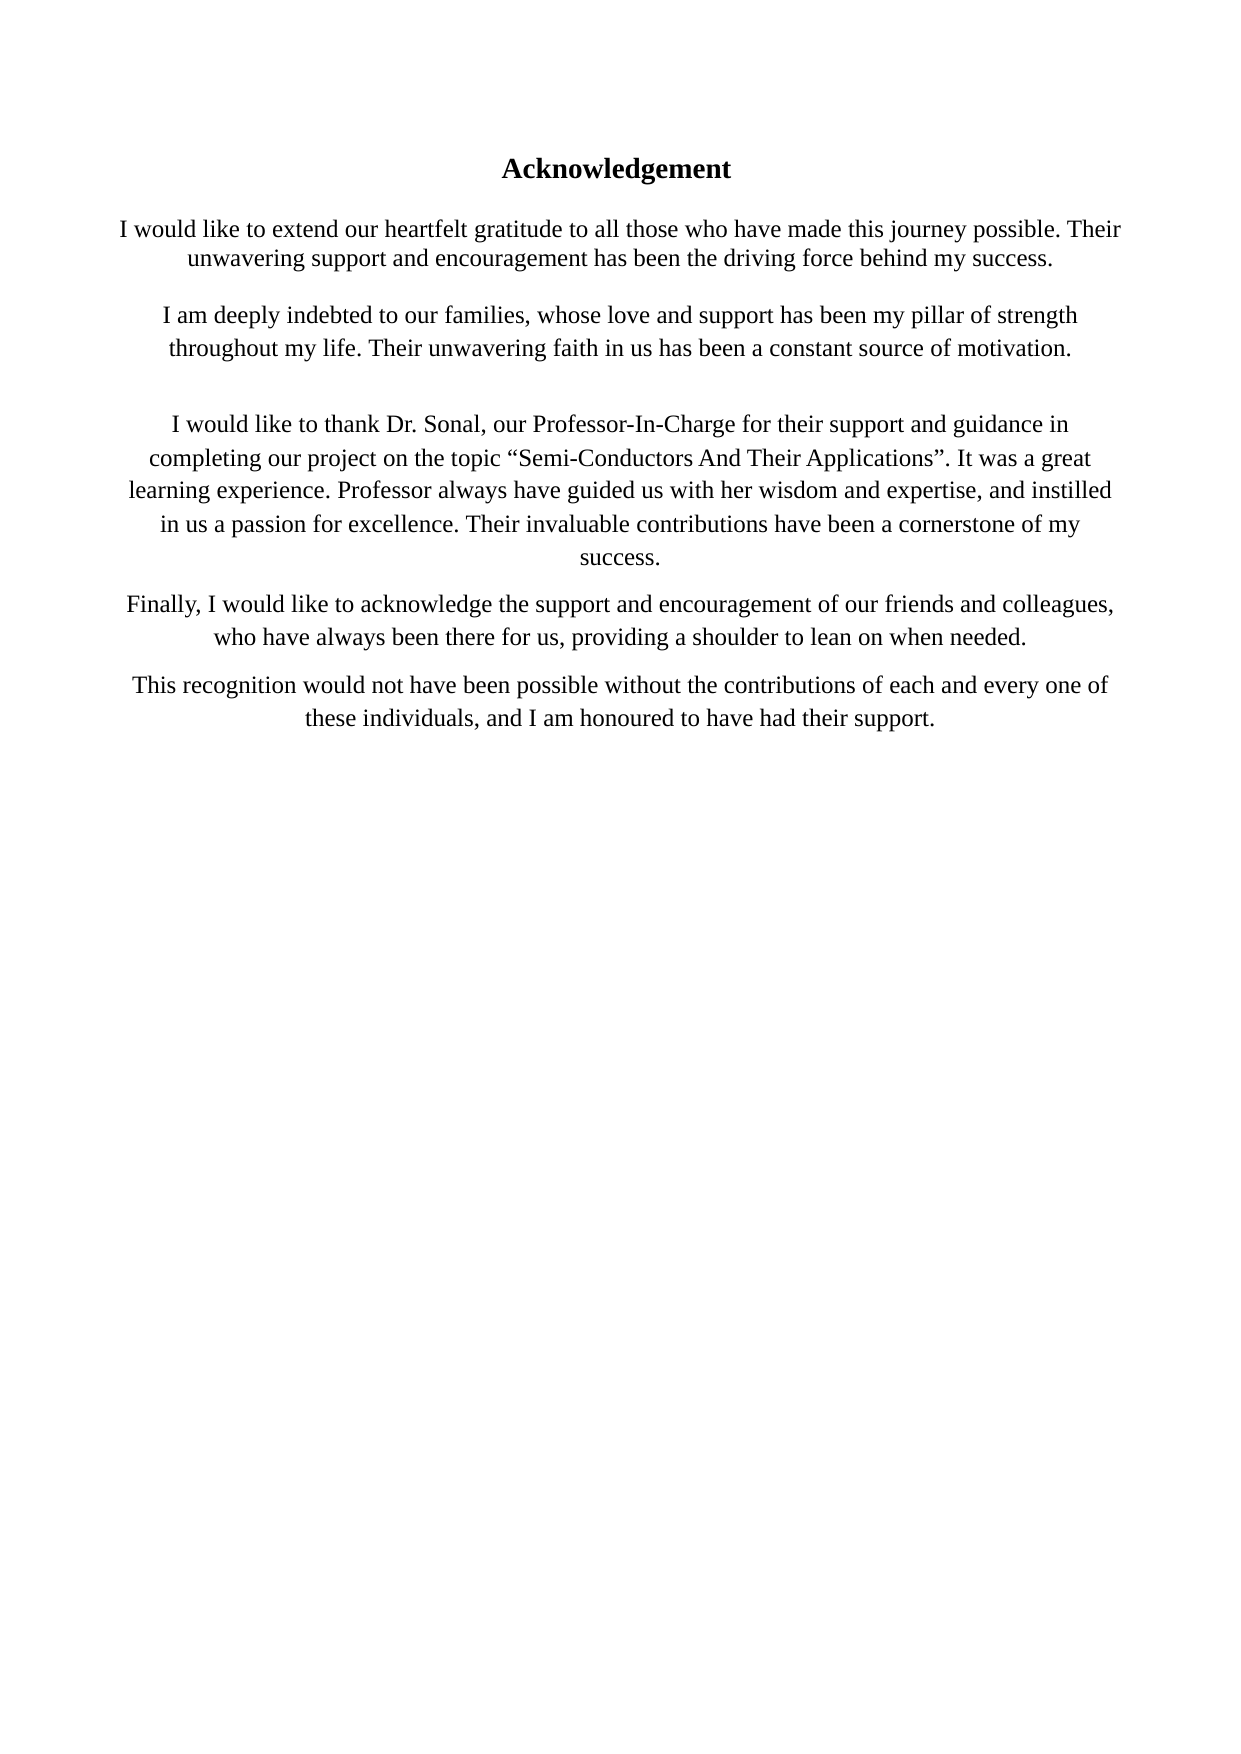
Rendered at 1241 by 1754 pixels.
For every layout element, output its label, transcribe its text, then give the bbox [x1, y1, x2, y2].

text This recognition would not have been possible without the contributions of each and every one of these individuals, and I am honoured to have had their support. [118, 670, 1122, 732]
text Acknowledgement [118, 152, 1122, 185]
text I would like to extend our heartfelt gratitude to all those who have made this journey possible. Their unwavering support and encouragement has been the driving force behind my success. [118, 214, 1122, 271]
text I would like to thank Dr. Sonal, our Professor-In-Charge for their support and guidance in completing our project on the topic “Semi-Conductors And Their Applications”. It was a great learning experience. Professor always have guided us with her wisdom and expertise, and instilled in us a passion for excellence. Their invaluable contributions have been a cornerstone of my success. [118, 409, 1122, 570]
text I am deeply indebted to our families, whose love and support has been my pillar of strength throughout my life. Their unwavering faith in us has been a constant source of motivation. [118, 300, 1122, 362]
text Finally, I would like to acknowledge the support and encouragement of our friends and colleagues, who have always been there for us, providing a shoulder to lean on when needed. [118, 589, 1122, 651]
